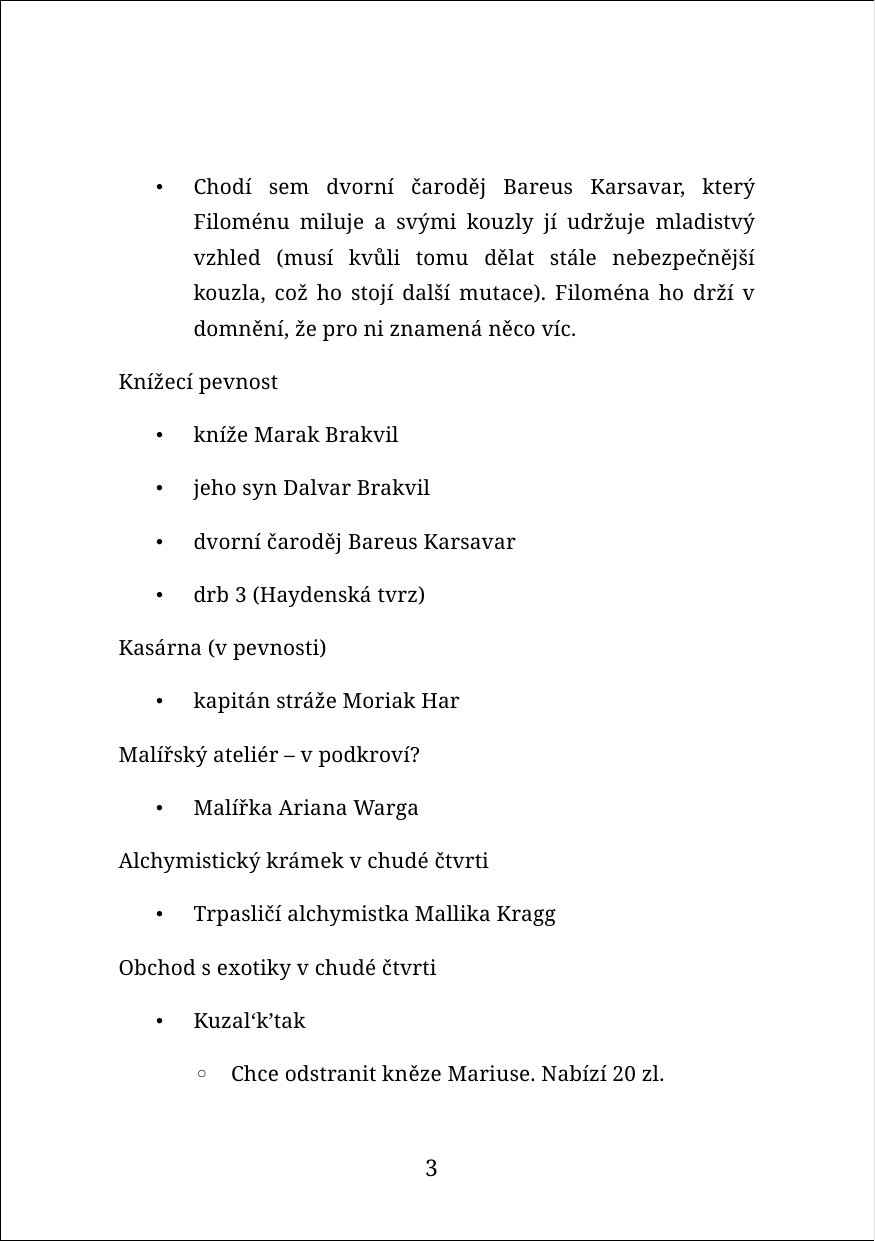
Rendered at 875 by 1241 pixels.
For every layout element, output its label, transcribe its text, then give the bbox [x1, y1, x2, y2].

text Knížecí pevnost [118, 367, 756, 396]
list Trpasličí alchymistka Mallika Kragg [156, 899, 756, 928]
text Alchymistický krámek v chudé čtvrti [118, 846, 756, 874]
list drb 3 (Haydenská tvrz) [156, 580, 756, 608]
text Obchod s exotiky v chudé čtvrti [118, 953, 756, 981]
text Kasárna (v pevnosti) [118, 633, 756, 662]
list Chce odstranit kněze Mariuse. Nabízí 20 zl. [193, 1059, 756, 1087]
list Malířka Ariana Warga [156, 793, 756, 821]
list dvorní čaroděj Bareus Karsavar [156, 527, 756, 555]
list Kuzal‘k’tak [156, 1006, 756, 1034]
text Malířský ateliér – v podkroví? [118, 740, 756, 768]
list kapitán stráže Moriak Har [156, 686, 756, 715]
list kníže Marak Brakvil [156, 420, 756, 449]
list Chodí sem dvorní čaroděj Bareus Karsavar, který Filoménu miluje a svými kouzly jí udržuje mladistvý vzhled (musí kvůli tomu dělat stále nebezpečnější kouzla, což ho stojí další mutace). Filoména ho drží v domnění, že pro ni znamená něco víc. [156, 172, 756, 342]
list jeho syn Dalvar Brakvil [156, 473, 756, 502]
